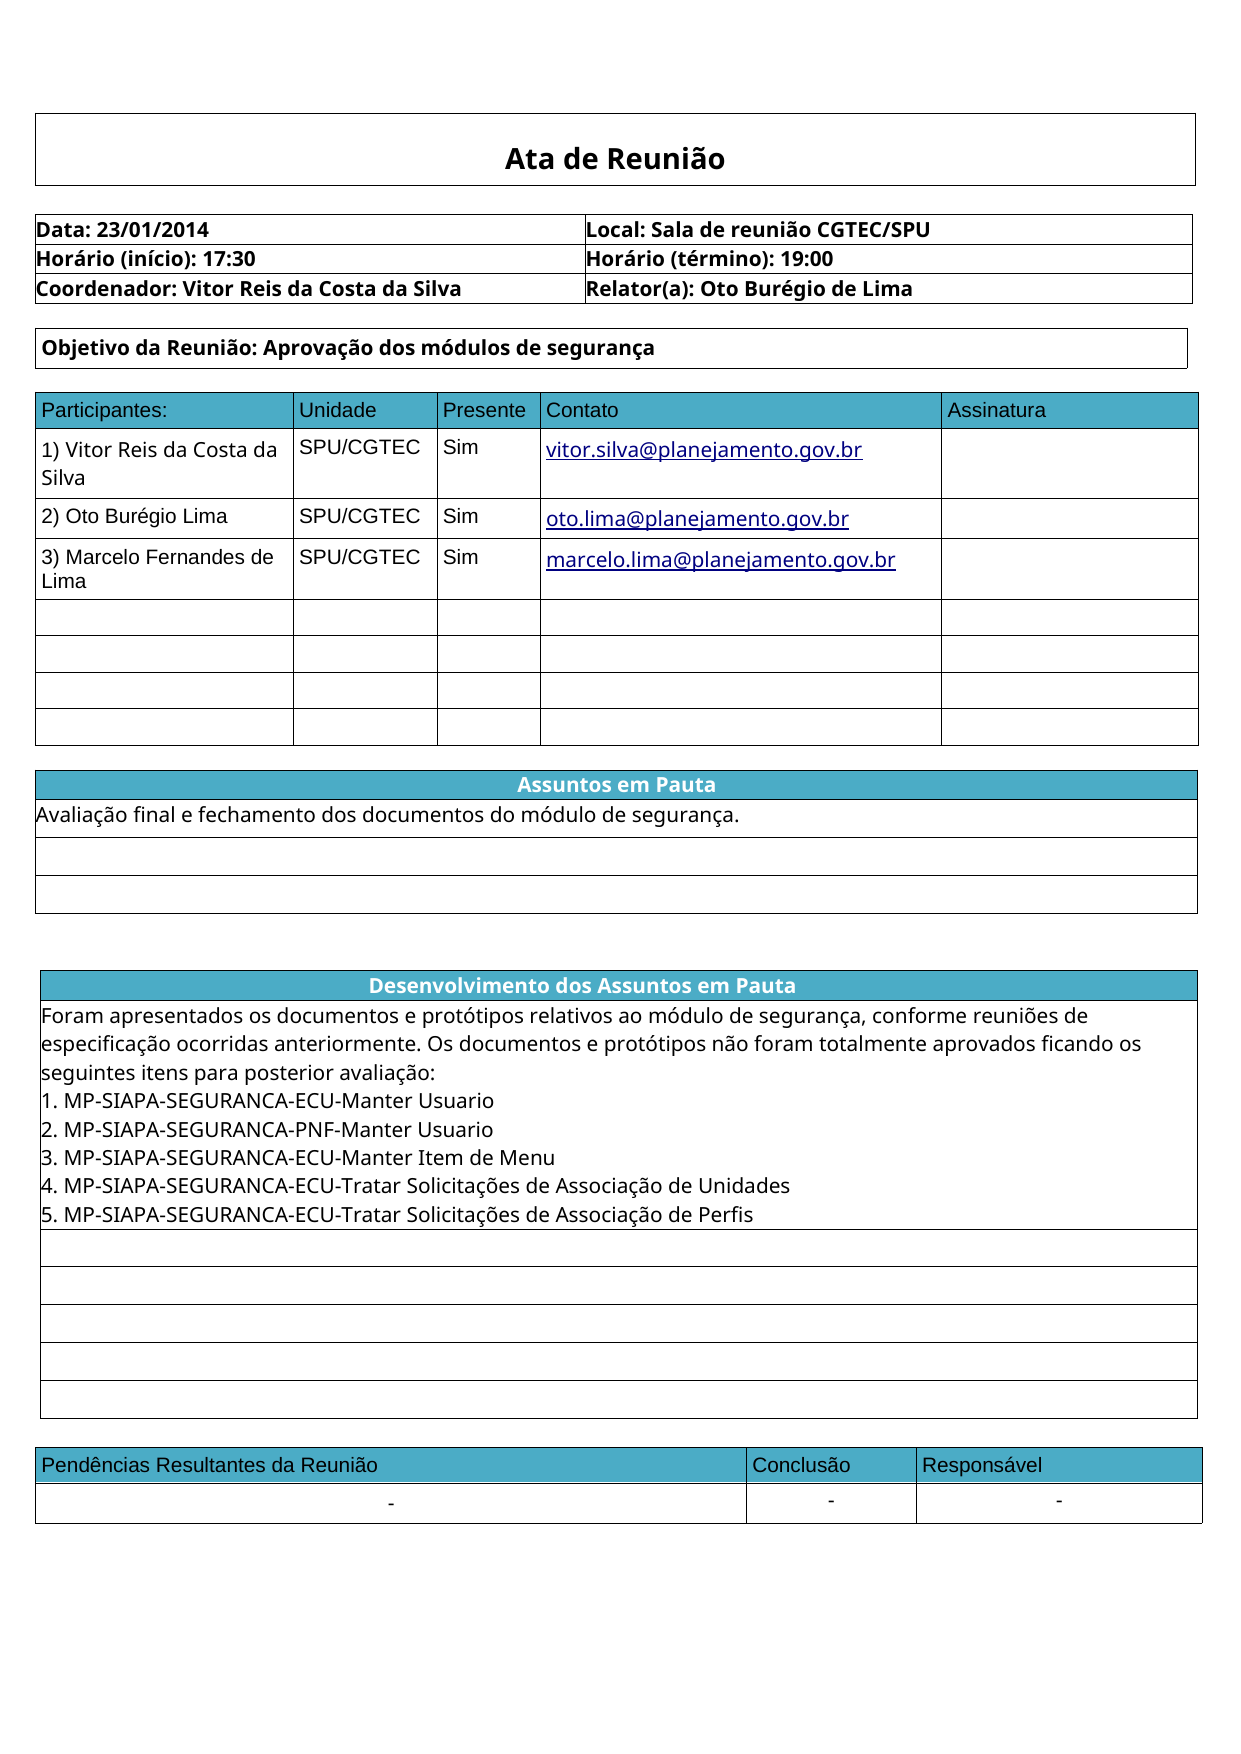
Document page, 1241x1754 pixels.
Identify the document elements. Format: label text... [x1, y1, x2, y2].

table_cell SPU/CGTEC [294, 429, 437, 497]
table_cell Sim [438, 429, 540, 497]
table_cell [438, 636, 540, 672]
table_cell [294, 673, 437, 708]
table_cell [294, 600, 437, 635]
table_header Objetivo da Reunião: Aprovação dos módulos de segurança [36, 329, 1187, 367]
table_cell [942, 673, 1198, 708]
table_cell [541, 673, 941, 708]
table_cell vitor.silva@planejamento.gov.br [541, 429, 941, 497]
table_cell oto.lima@planejamento.gov.br [541, 499, 941, 538]
table_cell [942, 709, 1198, 744]
table_cell [294, 709, 437, 744]
table_cell - [917, 1484, 1202, 1522]
table_cell 1) Vitor Reis da Costa da Silva [36, 429, 293, 497]
table_cell [36, 673, 293, 708]
table_cell Foram apresentados os documentos e protótipos relativos ao módulo de segurança, conforme reuniões de especificação ocorridas anteriormente. Os documentos e protótipos não foram totalmente aprovados ficando os seguintes itens para posterior avaliação: 1. MP-SIAPA-SEGURANCA-ECU-Manter Usuario 2. MP-SIAPA-SEGURANCA-PNF-Manter Usuario 3. MP-SIAPA-SEGURANCA-ECU-Manter Item de Menu 4. MP-SIAPA-SEGURANCA-ECU-Tratar Solicitações de Associação de Unidades 5. MP-SIAPA-SEGURANCA-ECU-Tratar Solicitações de Associação de Perfis [41, 1001, 1197, 1228]
table_cell [41, 1343, 1197, 1380]
table_header Assinatura [942, 393, 1198, 428]
table_cell SPU/CGTEC [294, 539, 437, 599]
table_cell [541, 636, 941, 672]
table_cell [41, 1305, 1197, 1342]
table_cell [294, 636, 437, 672]
table_cell [36, 709, 293, 744]
table_cell [942, 499, 1198, 538]
table_header Local: Sala de reunião CGTEC/SPU [586, 215, 1192, 243]
table_cell [942, 429, 1198, 497]
table_cell [438, 673, 540, 708]
table_cell [36, 838, 1197, 875]
table_cell [41, 1267, 1197, 1304]
table_header Data: 23/01/2014 [36, 215, 585, 243]
table_header Conclusão [747, 1448, 916, 1482]
table_cell 3) Marcelo Fernandes de Lima [36, 539, 293, 599]
table_cell [541, 709, 941, 744]
table_cell [36, 600, 293, 635]
table_cell - [747, 1484, 916, 1522]
table_cell SPU/CGTEC [294, 499, 437, 538]
table_header Contato [541, 393, 941, 428]
table_header Unidade [294, 393, 437, 428]
table_header Assuntos em Pauta [36, 771, 1197, 799]
table_cell [942, 636, 1198, 672]
table_cell marcelo.lima@planejamento.gov.br [541, 539, 941, 599]
table_cell [41, 1381, 1197, 1417]
table_cell [36, 636, 293, 672]
table_cell Sim [438, 499, 540, 538]
table_header Pendências Resultantes da Reunião [36, 1448, 746, 1482]
table_cell Relator(a): Oto Burégio de Lima [586, 274, 1192, 302]
table_cell [36, 876, 1197, 912]
table_cell 2) Oto Burégio Lima [36, 499, 293, 538]
table_header Ata de Reunião [36, 114, 1195, 184]
table_cell Sim [438, 539, 540, 599]
table_cell Avaliação final e fechamento dos documentos do módulo de segurança. [36, 800, 1197, 837]
table_header Presente [438, 393, 540, 428]
table_cell Horário (início): 17:30 [36, 245, 585, 273]
table_header Responsável [917, 1448, 1202, 1482]
table_cell [438, 709, 540, 744]
table_cell [438, 600, 540, 635]
table_cell Coordenador: Vitor Reis da Costa da Silva [36, 274, 585, 302]
table_cell [942, 600, 1198, 635]
table_cell Horário (término): 19:00 [586, 245, 1192, 273]
table_cell [41, 1230, 1197, 1266]
table_cell [942, 539, 1198, 599]
table_cell [541, 600, 941, 635]
table_header Participantes: [36, 393, 293, 428]
table_header Desenvolvimento dos Assuntos em Pauta [41, 971, 1197, 1000]
table_cell - [36, 1484, 746, 1522]
